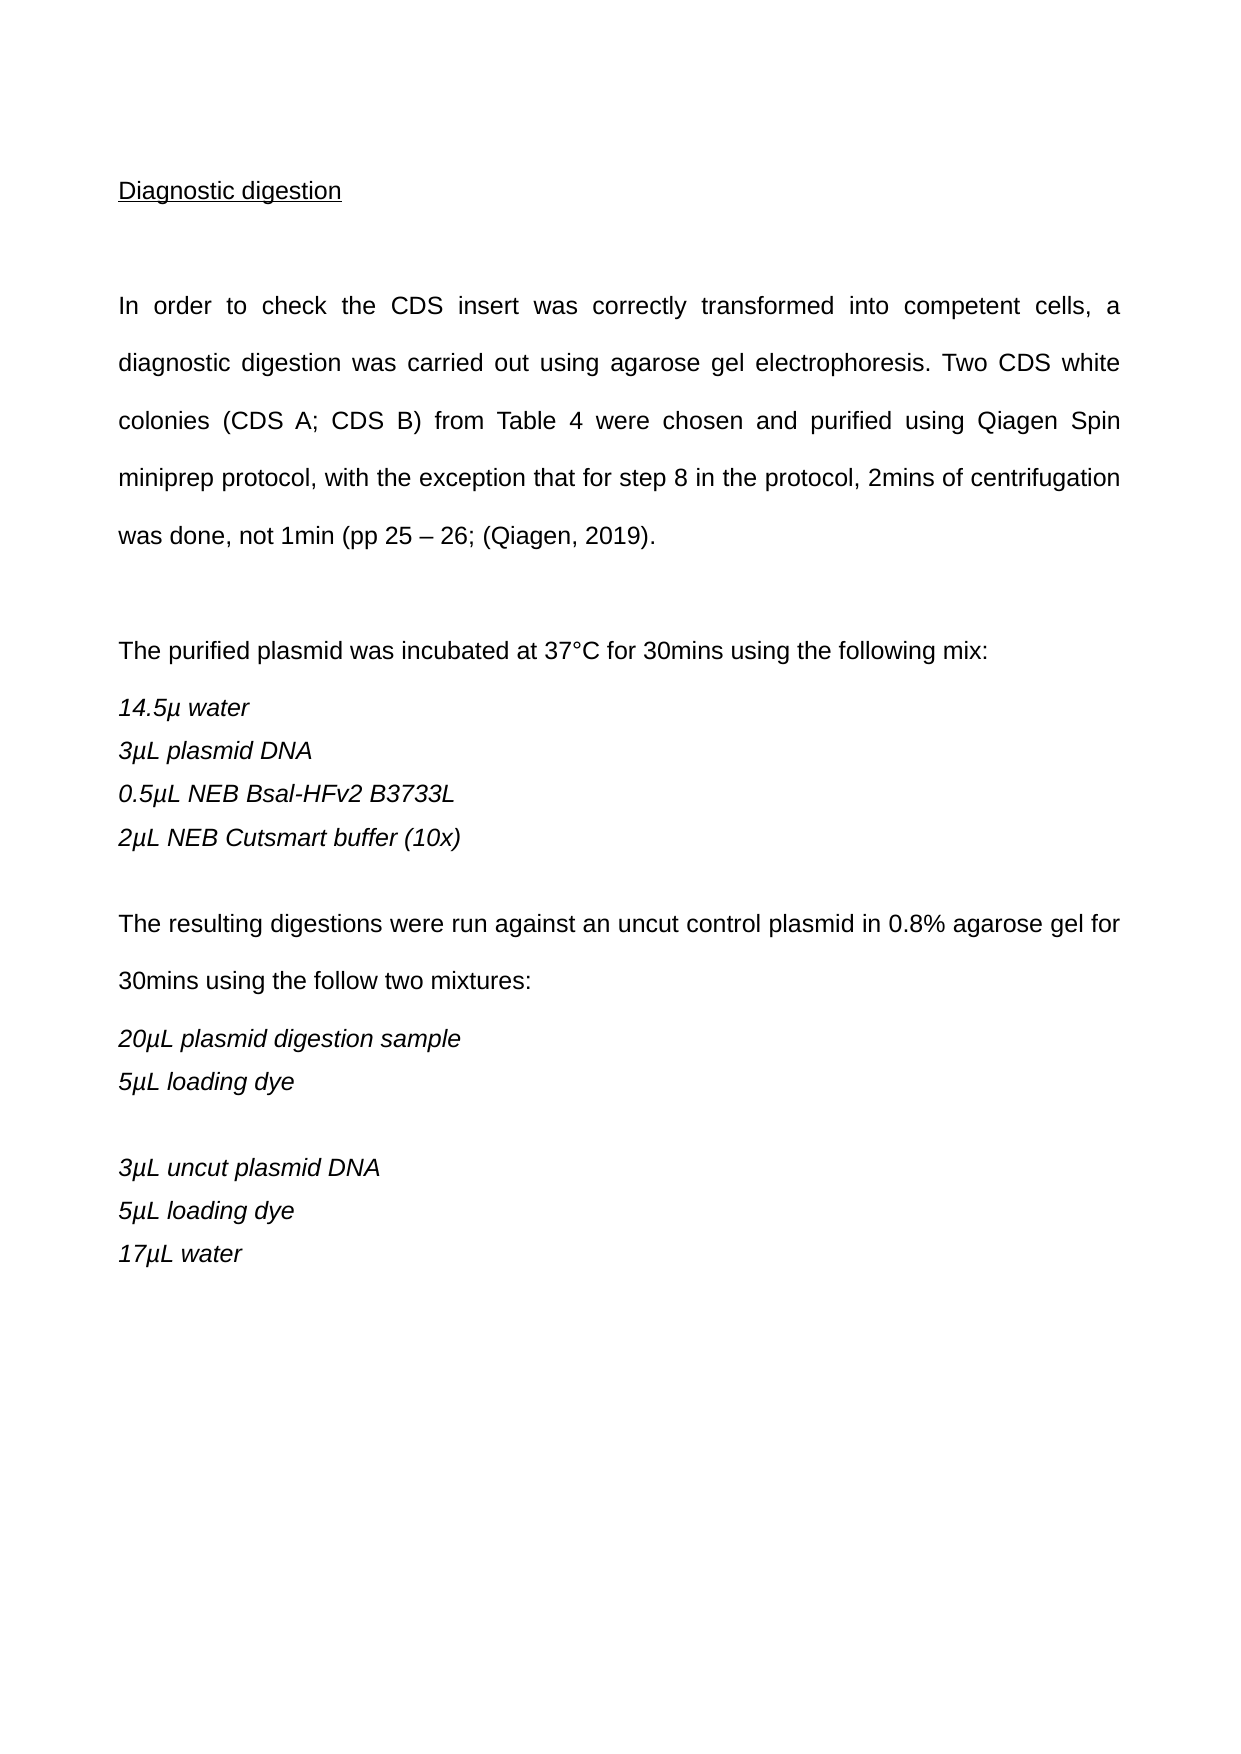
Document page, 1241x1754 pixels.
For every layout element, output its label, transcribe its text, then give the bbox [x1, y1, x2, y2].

text 20µL plasmid digestion sample [118, 1024, 1122, 1052]
text 3µL plasmid DNA [118, 736, 1122, 765]
text 3µL uncut plasmid DNA [118, 1153, 1122, 1182]
text 5µL loading dye [118, 1067, 1122, 1096]
text 0.5µL NEB Bsal-HFv2 B3733L [118, 779, 1122, 808]
text 2µL NEB Cutsmart buffer (10x) [118, 822, 1122, 851]
text The purified plasmid was incubated at 37°C for 30mins using the following mix: [118, 636, 1122, 664]
text 14.5µ water [118, 693, 1122, 722]
text In order to check the CDS insert was correctly transformed into competent cells, a diagnostic digestion was carried out using agarose gel electrophoresis. Two CDS white colonies (CDS A; CDS B) from Table 4 were chosen and purified using Qiagen Spin miniprep protocol, with the exception that for step 8 in the protocol, 2mins of centrifugation was done, not 1min (pp 25 – 26; (Qiagen, 2019)⁠. [118, 291, 1122, 549]
text Diagnostic digestion [118, 176, 1122, 204]
text 17µL water [118, 1239, 1122, 1268]
text The resulting digestions were run against an uncut control plasmid in 0.8% agarose gel for 30mins using the follow two mixtures: [118, 909, 1122, 995]
text 5µL loading dye [118, 1196, 1122, 1225]
